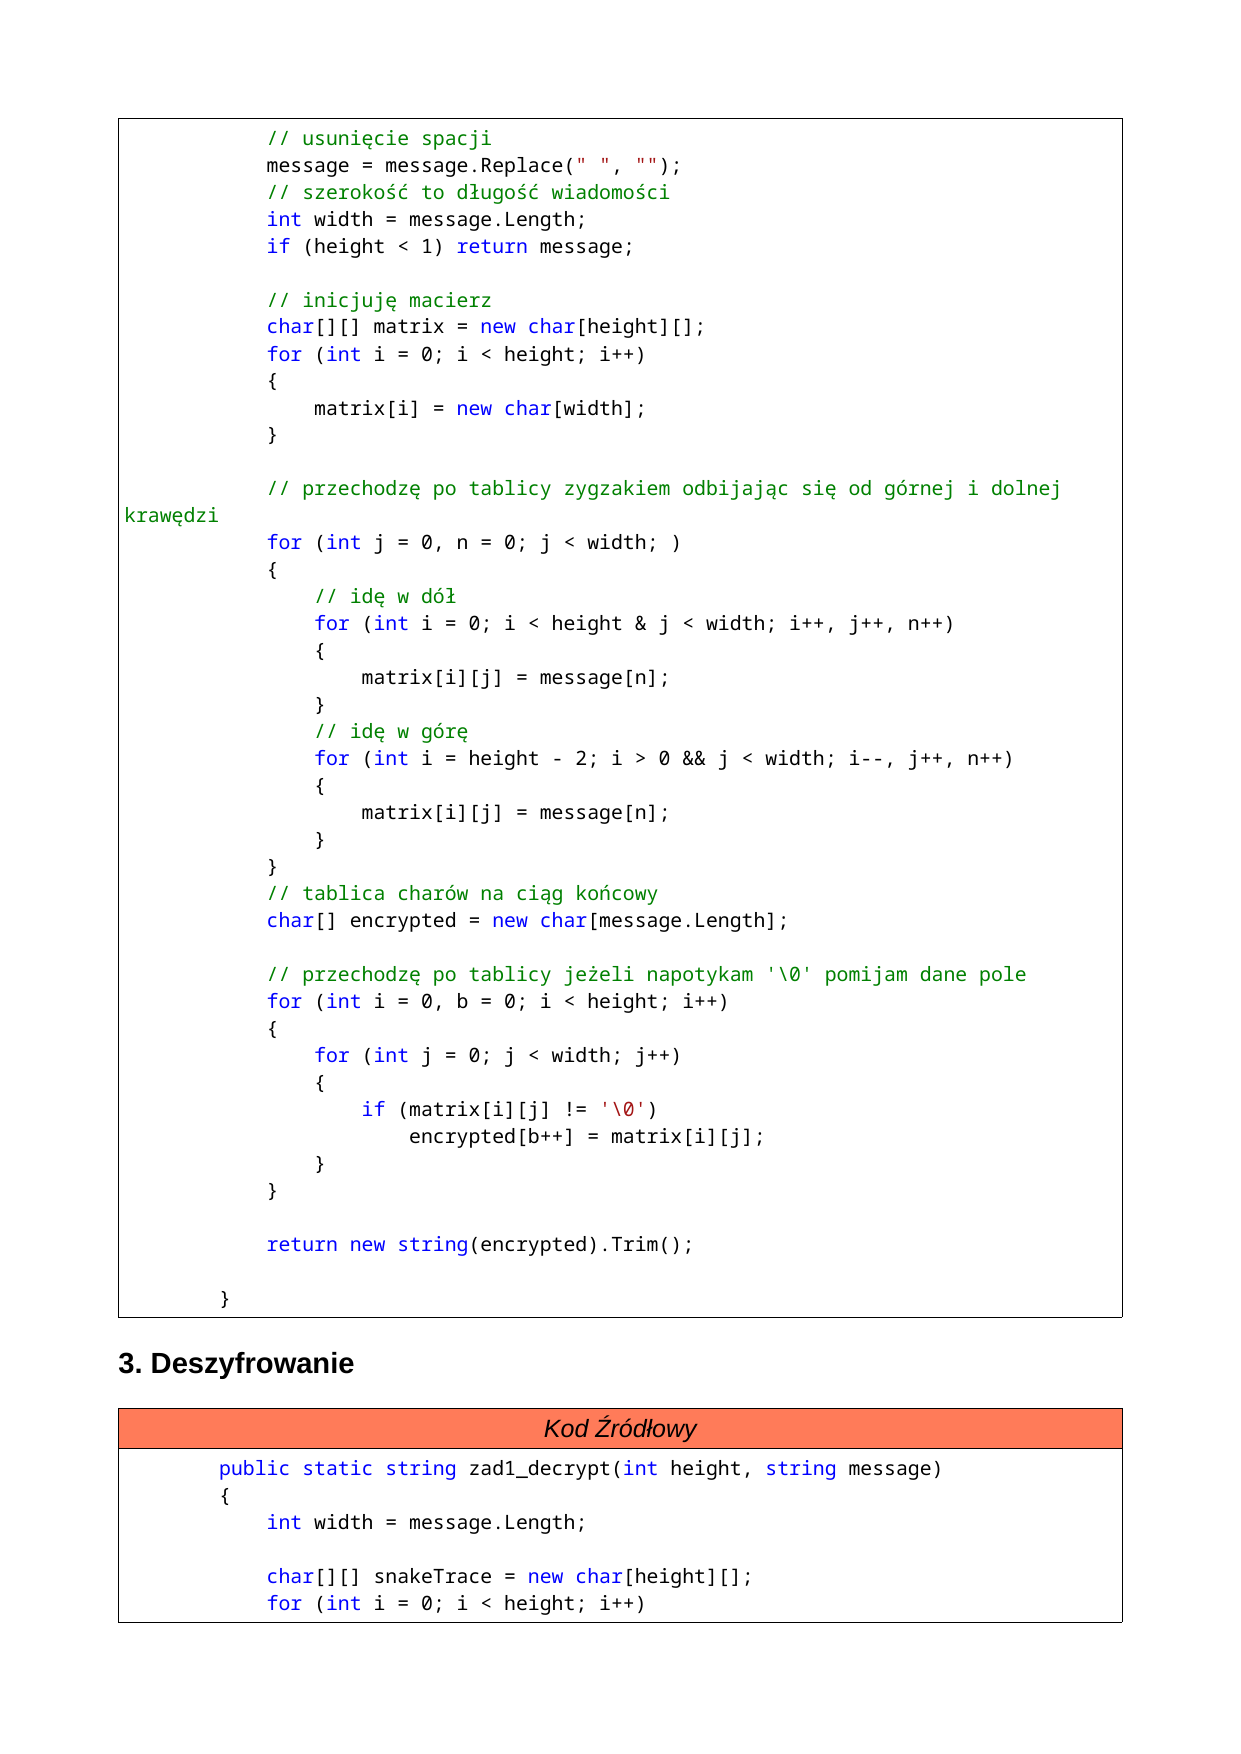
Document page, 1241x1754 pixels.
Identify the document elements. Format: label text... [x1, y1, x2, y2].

table_cell public static string zad1_decrypt(int height, string message) { int width = message.Length; char[][] snakeTrace = new char[height][]; for (int i = 0; i < height; i++) [119, 1449, 1122, 1622]
table_cell // usunięcie spacji message = message.Replace(" ", ""); // szerokość to długość wiadomości int width = message.Length; if (height < 1) return message; // inicjuję macierz char[][] matrix = new char[height][]; for (int i = 0; i < height; i++) { matrix[i] = new char[width]; } // przechodzę po tablicy zygzakiem odbijając się od górnej i dolnej krawędzi for (int j = 0, n = 0; j < width; ) { // idę w dół for (int i = 0; i < height & j < width; i++, j++, n++) { matrix[i][j] = message[n]; } // idę w górę for (int i = height - 2; i > 0 && j < width; i--, j++, n++) { matrix[i][j] = message[n]; } } // tablica charów na ciąg końcowy char[] encrypted = new char[message.Length]; // przechodzę po tablicy jeżeli napotykam '\0' pomijam dane pole for (int i = 0, b = 0; i < height; i++) { for (int j = 0; j < width; j++) { if (matrix[i][j] != '\0') encrypted[b++] = matrix[i][j]; } } return new string(encrypted).Trim(); } [119, 119, 1122, 1317]
text 3. Deszyfrowanie [118, 1346, 1122, 1379]
table_header Kod Źródłowy [119, 1409, 1122, 1448]
